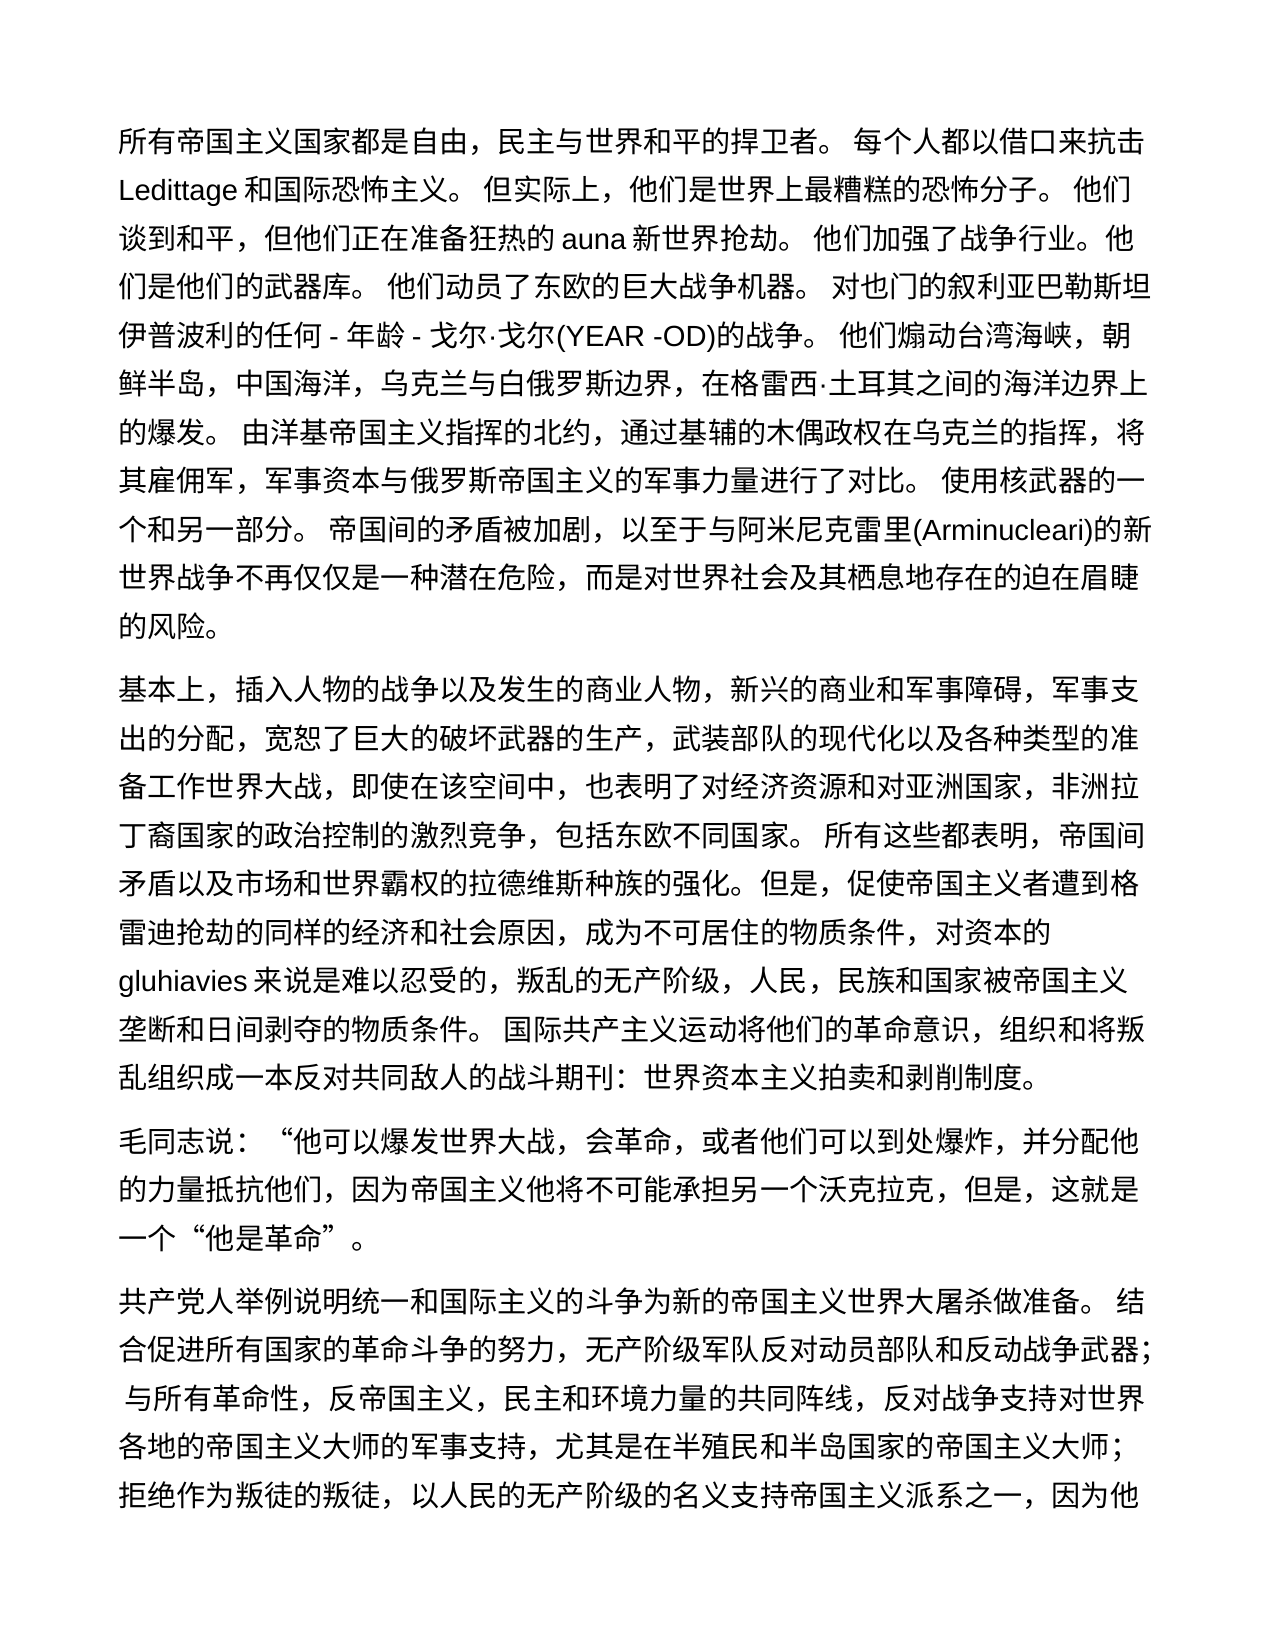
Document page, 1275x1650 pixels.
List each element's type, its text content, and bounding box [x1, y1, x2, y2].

text 共产党人举例说明统一和国际主义的斗争为新的帝国主义世界大屠杀做准备。 结合促进所有国家的革命斗争的努力，无产阶级军队反对动员部队和反动战争武器； 与所有革命性，反帝国主义，民主和环境力量的共同阵线，反对战争支持对世界各地的帝国主义大师的军事支持，尤其是在半殖民和半岛国家的帝国主义大师； 拒绝作为叛徒的叛徒，以人民的无产阶级的名义支持帝国主义派系之一，因为他们都是被压迫和被剥夺的世界的凡人。 支持由真实的共产主义列克斯主义列宁主义莫斯蒂(Maoisti)领导的革命斗争，主要是印度的流行战争，以及菲律宾土耳其，秘鲁的其他受欢迎的战争，今天是世界上世界无产阶级革命的前卫，反对帝国主义和帝国主义的国家，护卫犬。 [118, 1278, 1157, 1515]
text 毛同志说：“他可以爆发世界大战，会革命，或者他们可以到处爆炸，并分配他的力量抵抗他们，因为帝国主义他将不可能承担另一个沃克拉克，但是，这就是一个“他是革命”。 [118, 1118, 1157, 1257]
text 基本上，插入人物的战争以及发生的商业人物，新兴的商业和军事障碍，军事支出的分配，宽恕了巨大的破坏武器的生产，武装部队的现代化以及各种类型的准备工作世界大战，即使在该空间中，也表明了对经济资源和对亚洲国家，非洲拉丁裔国家的政治控制的激烈竞争，包括东欧不同国家。 所有这些都表明，帝国间矛盾以及市场和世界霸权的拉德维斯种族的强化。但是，促使帝国主义者遭到格雷迪抢劫的同样的经济和社会原因，成为不可居住的物质条件，对资本的gluhiavies来说是难以忍受的，叛乱的无产阶级，人民，民族和国家被帝国主义垄断和日间剥夺的物质条件。 国际共产主义运动将他们的革命意识，组织和将叛乱组织成一本反对共同敌人的战斗期刊：世界资本主义拍卖和剥削制度。 [118, 667, 1157, 1097]
text 所有帝国主义国家都是自由，民主与世界和平的捍卫者。 每个人都以借口来抗击Ledittage和国际恐怖主义。 但实际上，他们是世界上最糟糕的恐怖分子。 他们谈到和平，但他们正在准备狂热的auna新世界抢劫。 他们加强了战争行业。他们是他们的武器库。 他们动员了东欧的巨大战争机器。 对也门的叙利亚巴勒斯坦伊普波利的任何 - 年龄 - 戈尔·戈尔(YEAR -OD)的战争。 他们煽动台湾海峡，朝鲜半岛，中国海洋，乌克兰与白俄罗斯边界，在格雷西·土耳其之间的海洋边界上的爆发。 由洋基帝国主义指挥的北约，通过基辅的木偶政权在乌克兰的指挥，将其雇佣军，军事资本与俄罗斯帝国主义的军事力量进行了对比。 使用核武器的一个和另一部分。 帝国间的矛盾被加剧，以至于与阿米尼克雷里(Arminucleari)的新世界战争不再仅仅是一种潜在危险，而是对世界社会及其栖息地存在的迫在眉睫的风险。 [118, 118, 1157, 646]
